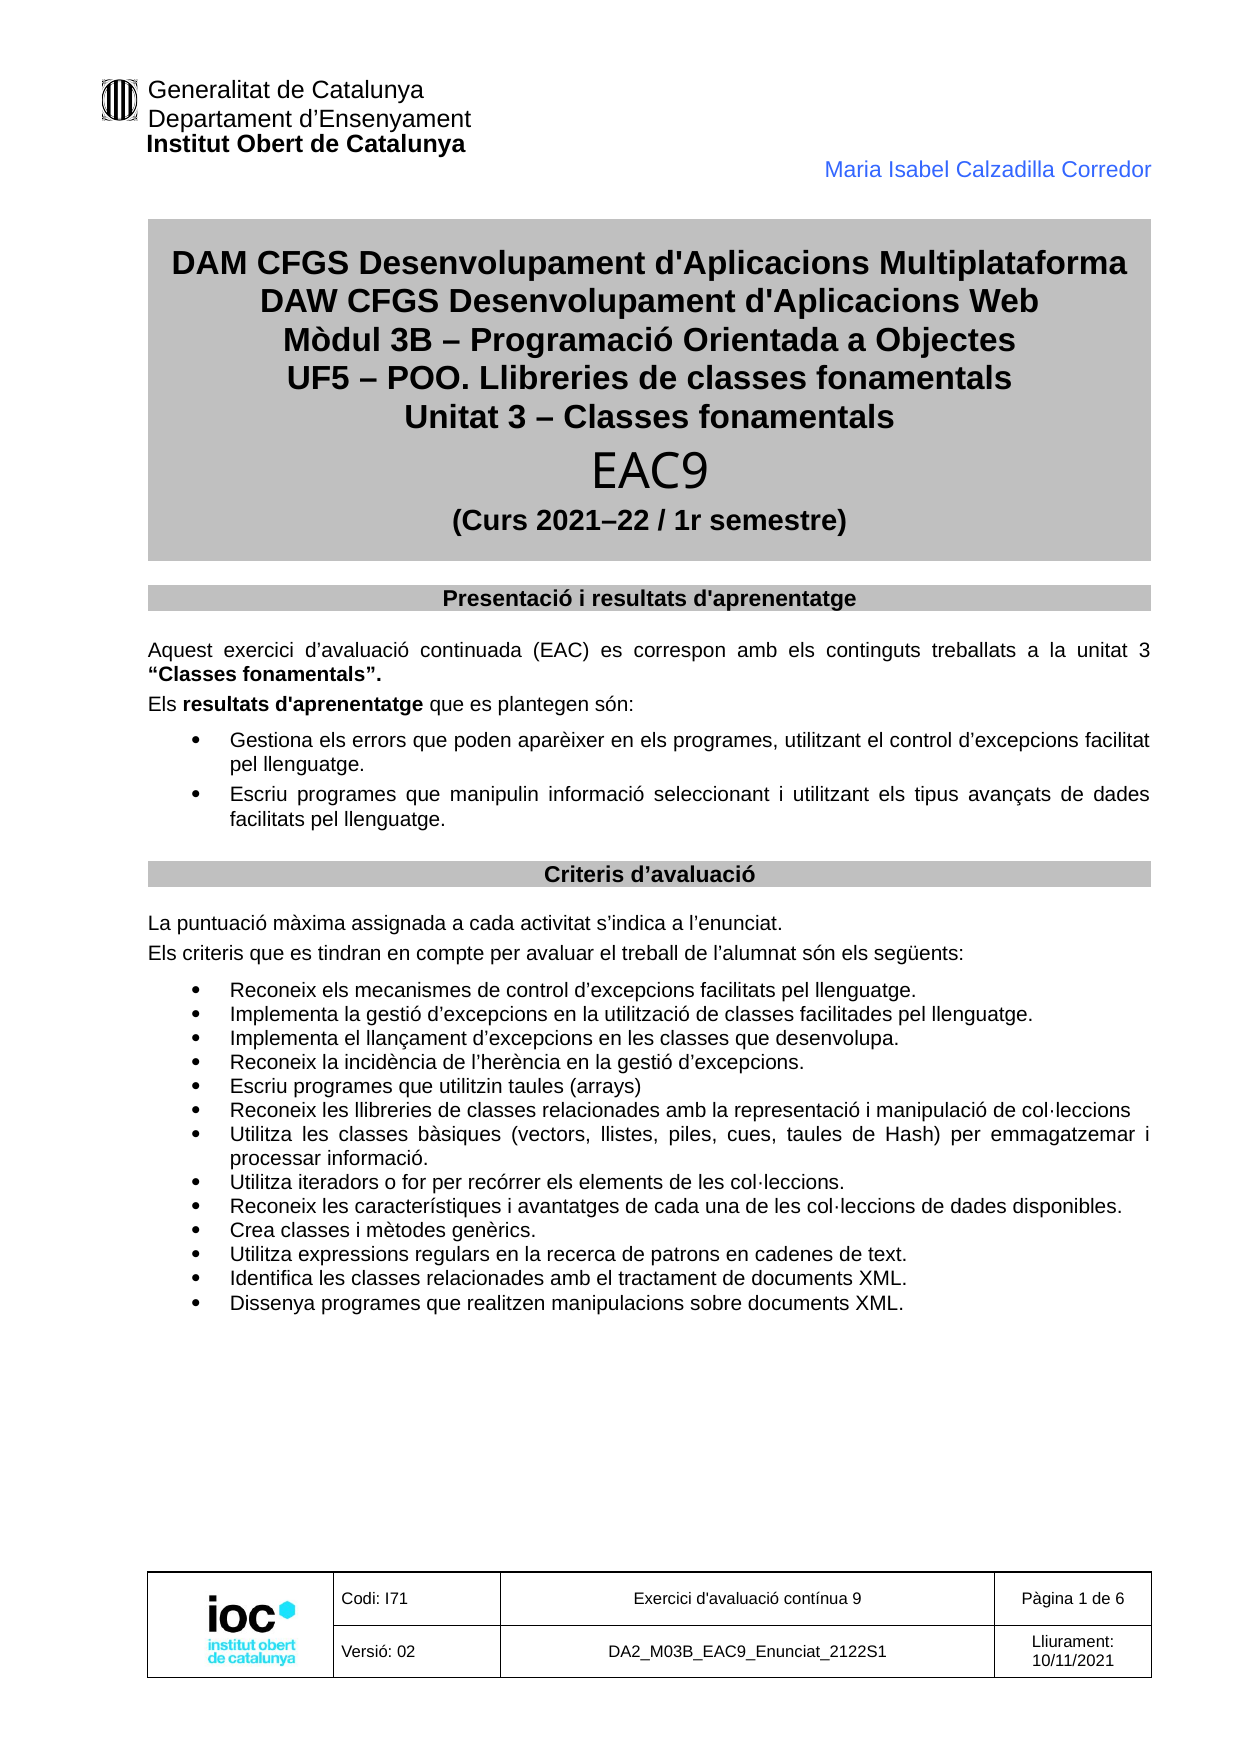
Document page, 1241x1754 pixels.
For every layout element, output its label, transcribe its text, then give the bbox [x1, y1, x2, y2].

subtitle Unitat 3 – Classes fonamentals [148, 397, 1151, 435]
text Els resultats d'aprenentatge que es plantegen són: [148, 691, 1151, 715]
list Escriu programes que utilitzin taules (arrays) [192, 1074, 1151, 1098]
list Utilitza les classes bàsiques (vectors, llistes, piles, cues, taules de Hash) per emmagatzemar i processar informació. [192, 1122, 1151, 1170]
list Utilitza iteradors o for per recórrer els elements de les col·leccions. [192, 1170, 1151, 1194]
list Utilitza expressions regulars en la recerca de patrons en cadenes de text. [192, 1242, 1151, 1266]
list Reconeix les característiques i avantatges de cada una de les col·leccions de dades disponibles. [192, 1194, 1151, 1218]
text Criteris d’avaluació [148, 861, 1151, 887]
list Escriu programes que manipulin informació seleccionant i utilitzant els tipus avançats de dades facilitats pel llenguatge. [192, 782, 1151, 830]
list Reconeix les llibreries de classes relacionades amb la representació i manipulació de col·leccions [192, 1098, 1151, 1122]
text (Curs 2021–22 / 1r semestre) [148, 503, 1151, 537]
list Reconeix els mecanismes de control d’excepcions facilitats pel llenguatge. [192, 978, 1151, 1002]
text La puntuació màxima assignada a cada activitat s’indica a l’enunciat. [148, 911, 1151, 935]
text DAW CFGS Desenvolupament d'Aplicacions Web [148, 281, 1151, 320]
list Gestiona els errors que poden aparèixer en els programes, utilitzant el control d’excepcions facilitat pel llenguatge. [192, 728, 1151, 776]
text Aquest exercici d’avaluació continuada (EAC) es correspon amb els continguts treballats a la unitat 3 “Classes fonamentals”. [148, 637, 1151, 685]
list Reconeix la incidència de l’herència en la gestió d’excepcions. [192, 1050, 1151, 1074]
list Dissenya programes que realitzen manipulacions sobre documents XML. [192, 1290, 1151, 1314]
text Presentació i resultats d'aprenentatge [148, 585, 1151, 611]
subtitle UF5 – POO. Llibreries de classes fonamentals [148, 358, 1151, 397]
subtitle Mòdul 3B – Programació Orientada a Objectes [148, 320, 1151, 358]
picture [195, 1581, 309, 1677]
list Implementa el llançament d’excepcions en les classes que desenvolupa. [192, 1026, 1151, 1050]
text DAM CFGS Desenvolupament d'Aplicacions Multiplataforma [148, 243, 1151, 281]
list Crea classes i mètodes genèrics. [192, 1218, 1151, 1242]
text Els criteris que es tindran en compte per avaluar el treball de l’alumnat són els següents: [148, 941, 1151, 965]
list Identifica les classes relacionades amb el tractament de documents XML. [192, 1266, 1151, 1290]
text EAC9 [148, 435, 1151, 503]
list Implementa la gestió d’excepcions en la utilització de classes facilitades pel llenguatge. [192, 1002, 1151, 1026]
